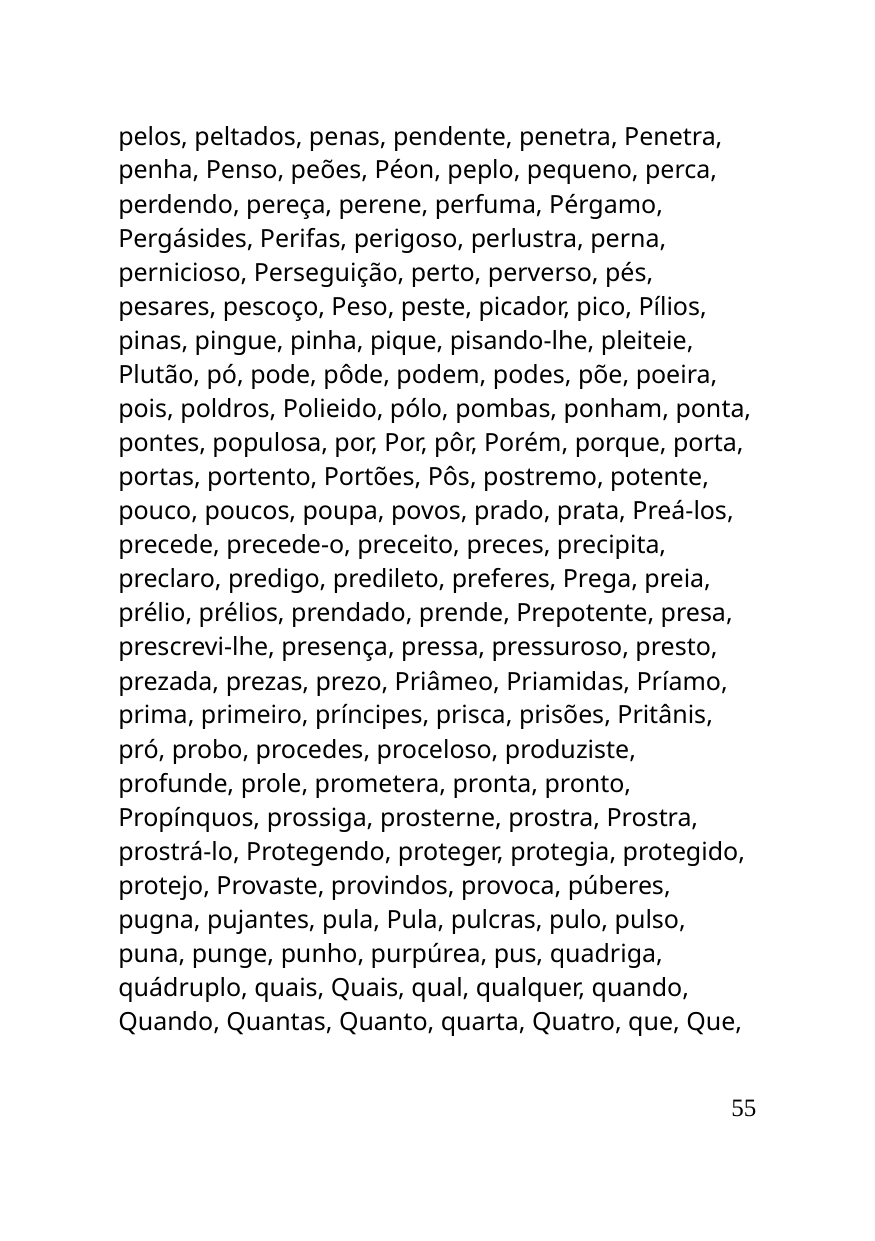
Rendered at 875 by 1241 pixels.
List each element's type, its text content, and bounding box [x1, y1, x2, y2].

text pelos, peltados, penas, pendente, penetra, Penetra, penha, Penso, peões, Péon, peplo, pequeno, perca, perdendo, pereça, perene, perfuma, Pérgamo, Pergásides, Perifas, perigoso, perlustra, perna, pernicioso, Perseguição, perto, perverso, pés, pesares, pescoço, Peso, peste, picador, pico, Pílios, pinas, pingue, pinha, pique, pisando-lhe, pleiteie, Plutão, pó, pode, pôde, podem, podes, põe, poeira, pois, poldros, Polieido, pólo, pombas, ponham, ponta, pontes, populosa, por, Por, pôr, Porém, porque, porta, portas, portento, Portões, Pôs, postremo, potente, pouco, poucos, poupa, povos, prado, prata, Preá-los, precede, precede-o, preceito, preces, precipita, preclaro, predigo, predileto, preferes, Prega, preia, prélio, prélios, prendado, prende, Prepotente, presa, prescrevi-lhe, presença, pressa, pressuroso, presto, prezada, prezas, prezo, Priâmeo, Priamidas, Príamo, prima, primeiro, príncipes, prisca, prisões, Pritânis, pró, probo, procedes, proceloso, produziste, profunde, prole, prometera, pronta, pronto, Propínquos, prossiga, prosterne, prostra, Prostra, prostrá-lo, Protegendo, proteger, protegia, protegido, protejo, Provaste, provindos, provoca, púberes, pugna, pujantes, pula, Pula, pulcras, pulo, pulso, puna, punge, punho, purpúrea, pus, quadriga, quádruplo, quais, Quais, qual, qualquer, quando, Quando, Quantas, Quanto, quarta, Quatro, que, Que, [118, 118, 756, 1038]
